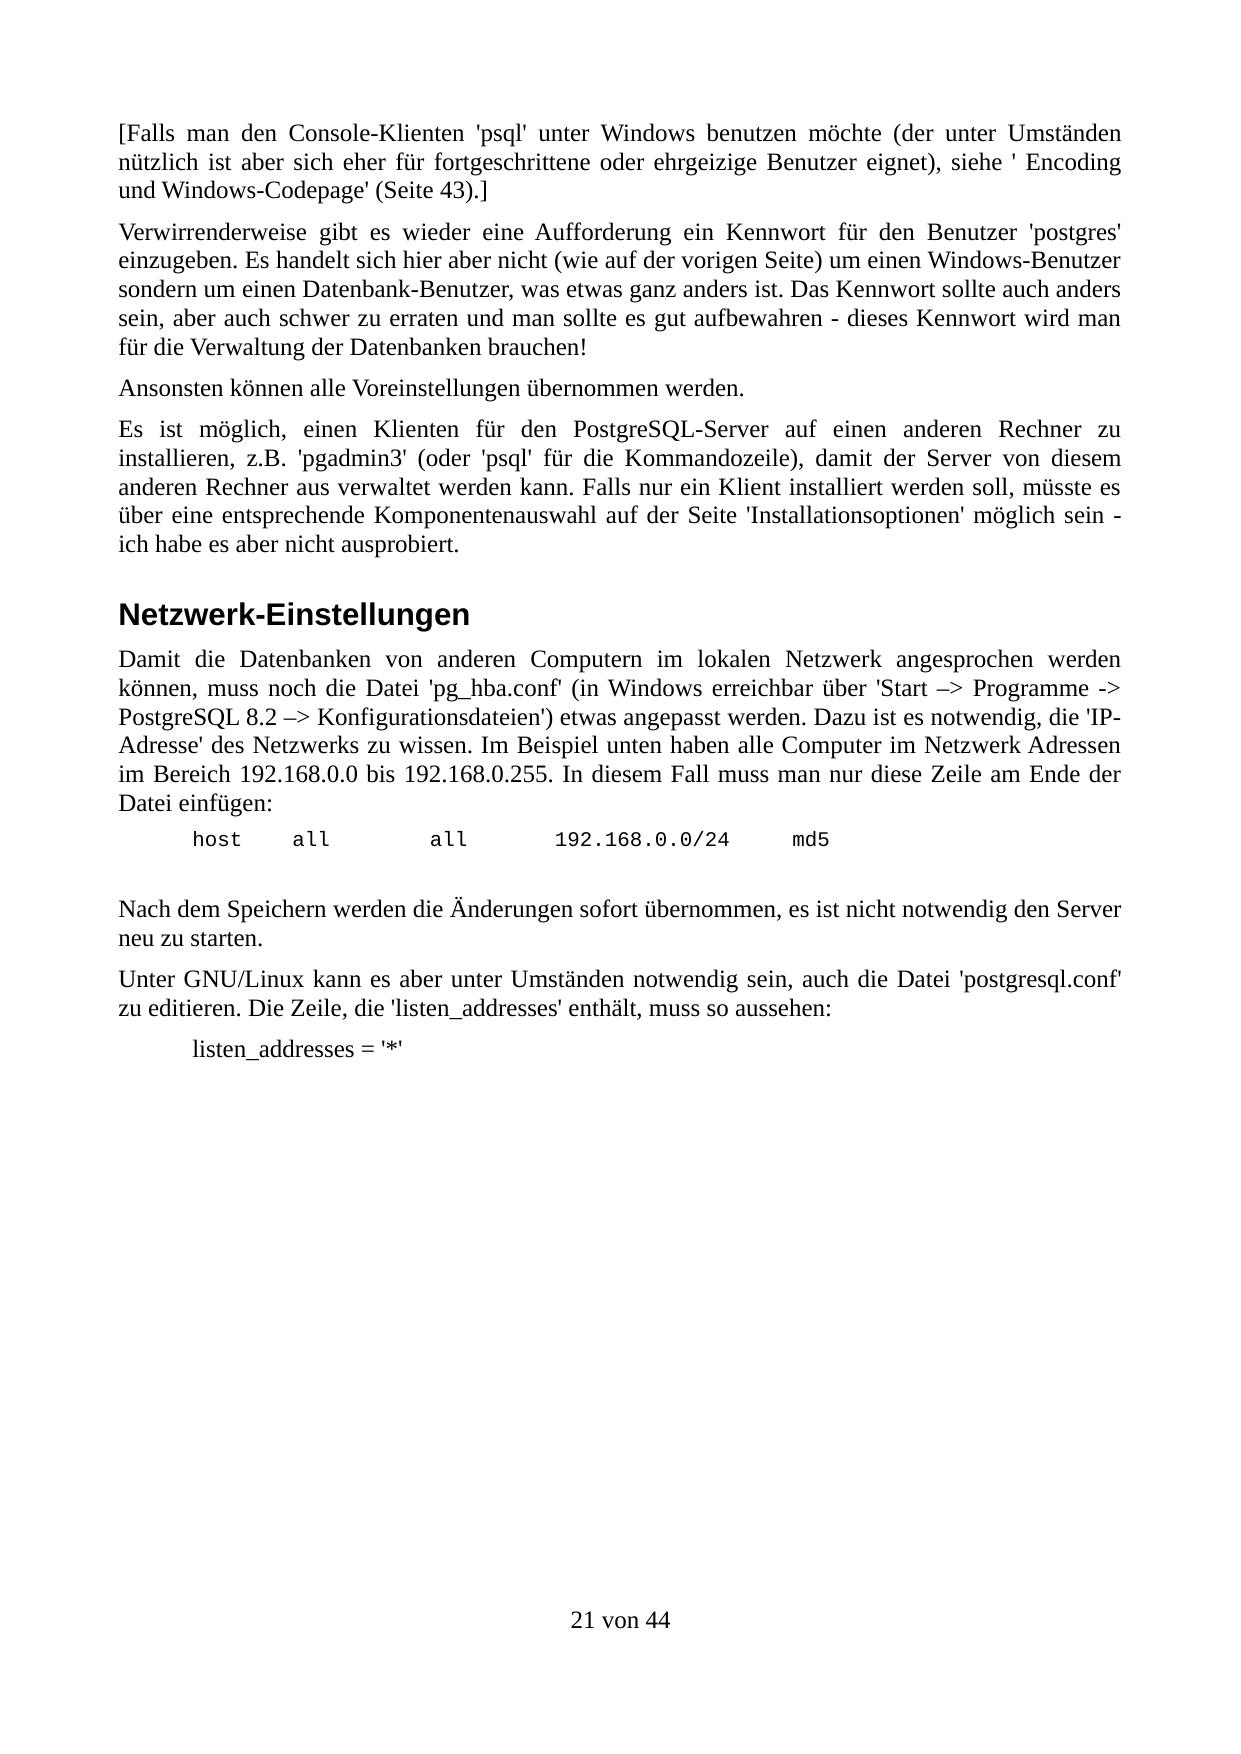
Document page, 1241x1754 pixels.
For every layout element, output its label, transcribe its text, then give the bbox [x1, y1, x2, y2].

text Verwirrenderweise gibt es wieder eine Aufforderung ein Kennwort für den Benutzer 'postgres' einzugeben. Es handelt sich hier aber nicht (wie auf der vorigen Seite) um einen Windows-Benutzer sondern um einen Datenbank-Benutzer, was etwas ganz anders ist. Das Kennwort sollte auch anders sein, aber auch schwer zu erraten und man sollte es gut aufbewahren - dieses Kennwort wird man für die Verwaltung der Datenbanken brauchen! [118, 217, 1122, 361]
text Ansonsten können alle Voreinstellungen übernommen werden. [118, 373, 1122, 402]
text Es ist möglich, einen Klienten für den PostgreSQL-Server auf einen anderen Rechner zu installieren, z.B. 'pgadmin3' (oder 'psql' für die Kommandozeile), damit der Server von diesem anderen Rechner aus verwaltet werden kann. Falls nur ein Klient installiert werden soll, müsste es über eine entsprechende Komponentenauswahl auf der Seite 'Installationsoptionen' möglich sein - ich habe es aber nicht ausprobiert. [118, 414, 1122, 558]
text host all all 192.168.0.0/24 md5 [118, 829, 1122, 853]
text Nach dem Speichern werden die Änderungen sofort übernommen, es ist nicht notwendig den Server neu zu starten. [118, 894, 1122, 951]
text Damit die Datenbanken von anderen Computern im lokalen Netzwerk angesprochen werden können, muss noch die Datei 'pg_hba.conf' (in Windows erreichbar über 'Start –> Programme -> PostgreSQL 8.2 –> Konfigurationsdateien') etwas angepasst werden. Dazu ist es notwendig, die 'IP-Adresse' des Netzwerks zu wissen. Im Beispiel unten haben alle Computer im Netzwerk Adressen im Bereich 192.168.0.0 bis 192.168.0.255. In diesem Fall muss man nur diese Zeile am Ende der Datei einfügen: [118, 644, 1122, 817]
text Unter GNU/Linux kann es aber unter Umständen notwendig sein, auch die Datei 'postgresql.conf' zu editieren. Die Zeile, die 'listen_addresses' enthält, muss so aussehen: [118, 964, 1122, 1021]
subtitle Netzwerk-Einstellungen [118, 596, 1122, 632]
text listen_addresses = '*' [118, 1034, 1122, 1063]
text [Falls man den Console-Klienten 'psql' unter Windows benutzen möchte (der unter Umständen nützlich ist aber sich eher für fortgeschrittene oder ehrgeizige Benutzer eignet), siehe ' Encoding und Windows-Codepage' (Seite 45).] [118, 118, 1122, 204]
